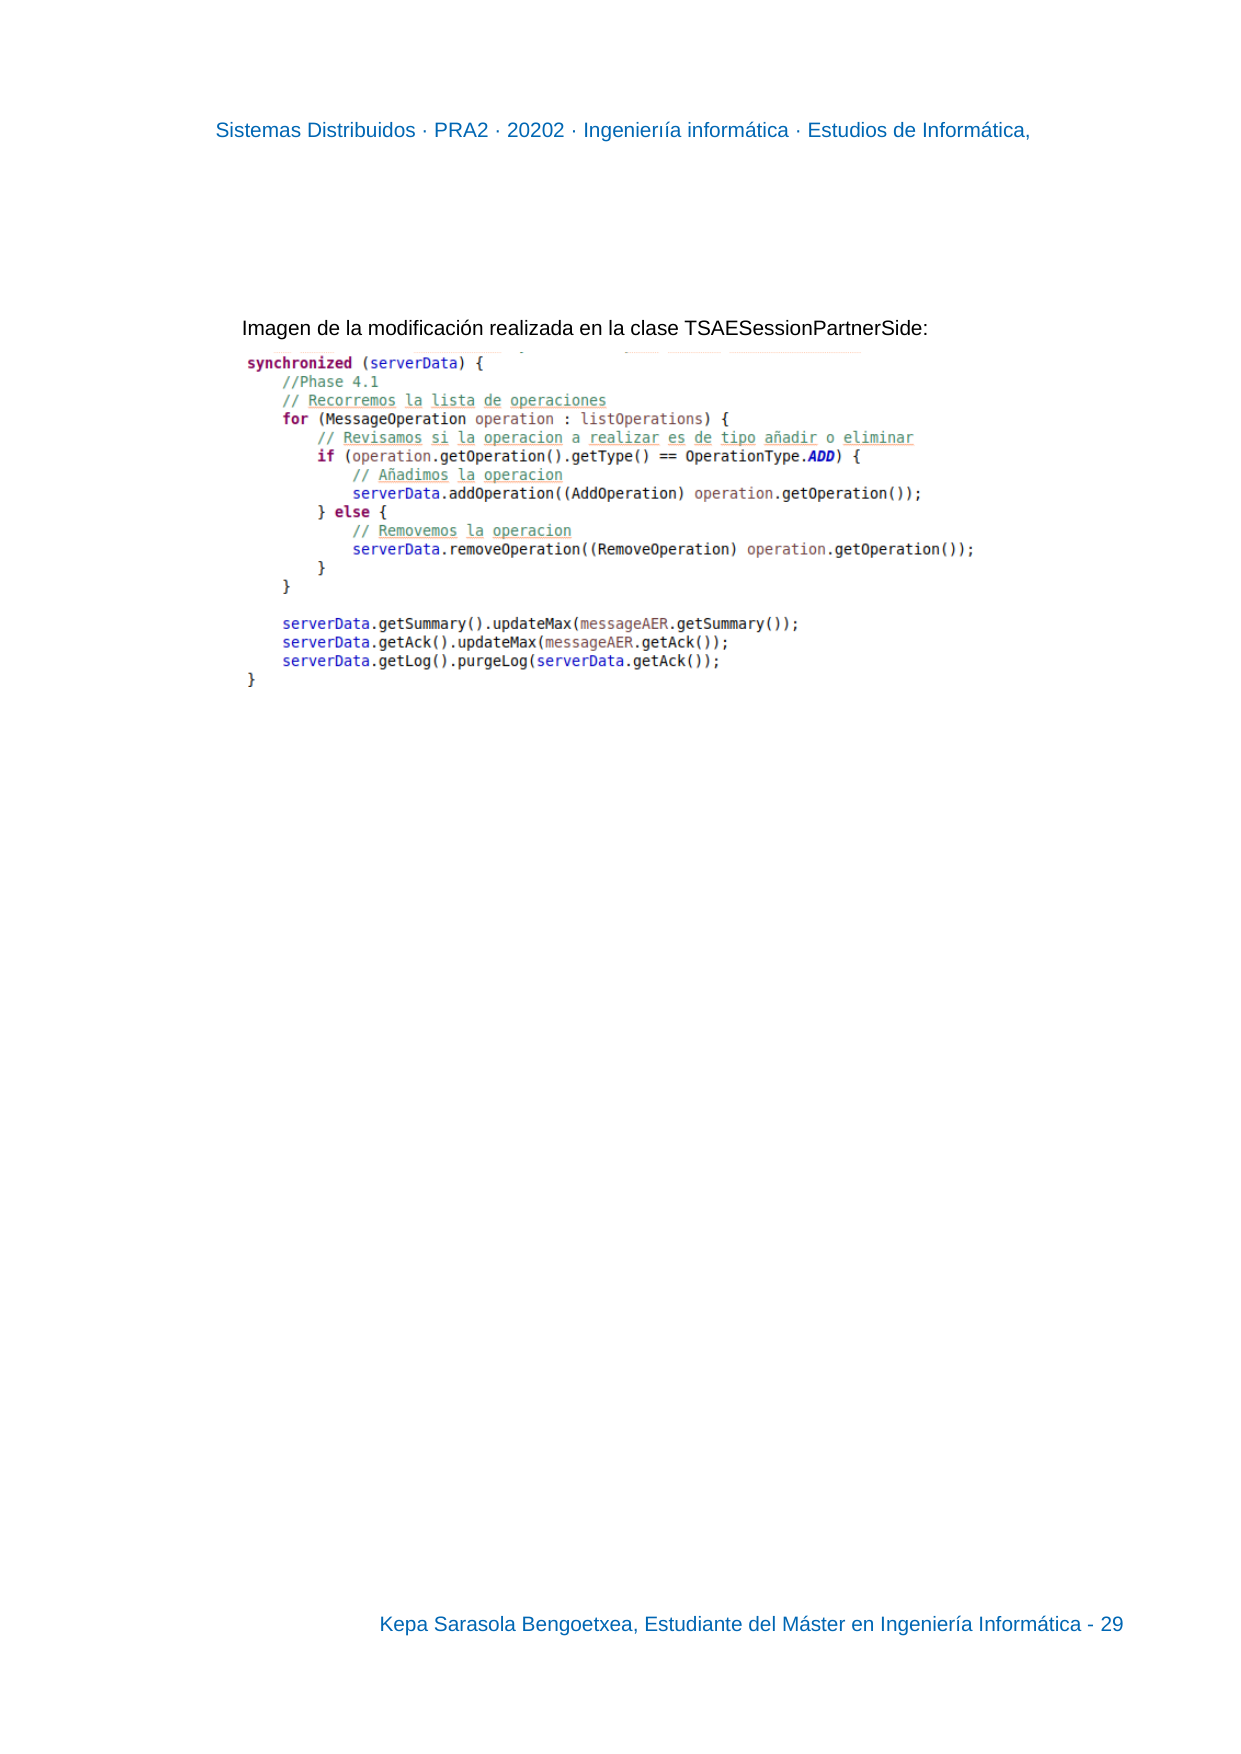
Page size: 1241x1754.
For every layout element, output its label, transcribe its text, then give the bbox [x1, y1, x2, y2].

text Imagen de la modificación realizada en la clase TSAESessionPartnerSide: [242, 315, 1123, 339]
picture [247, 352, 1054, 687]
